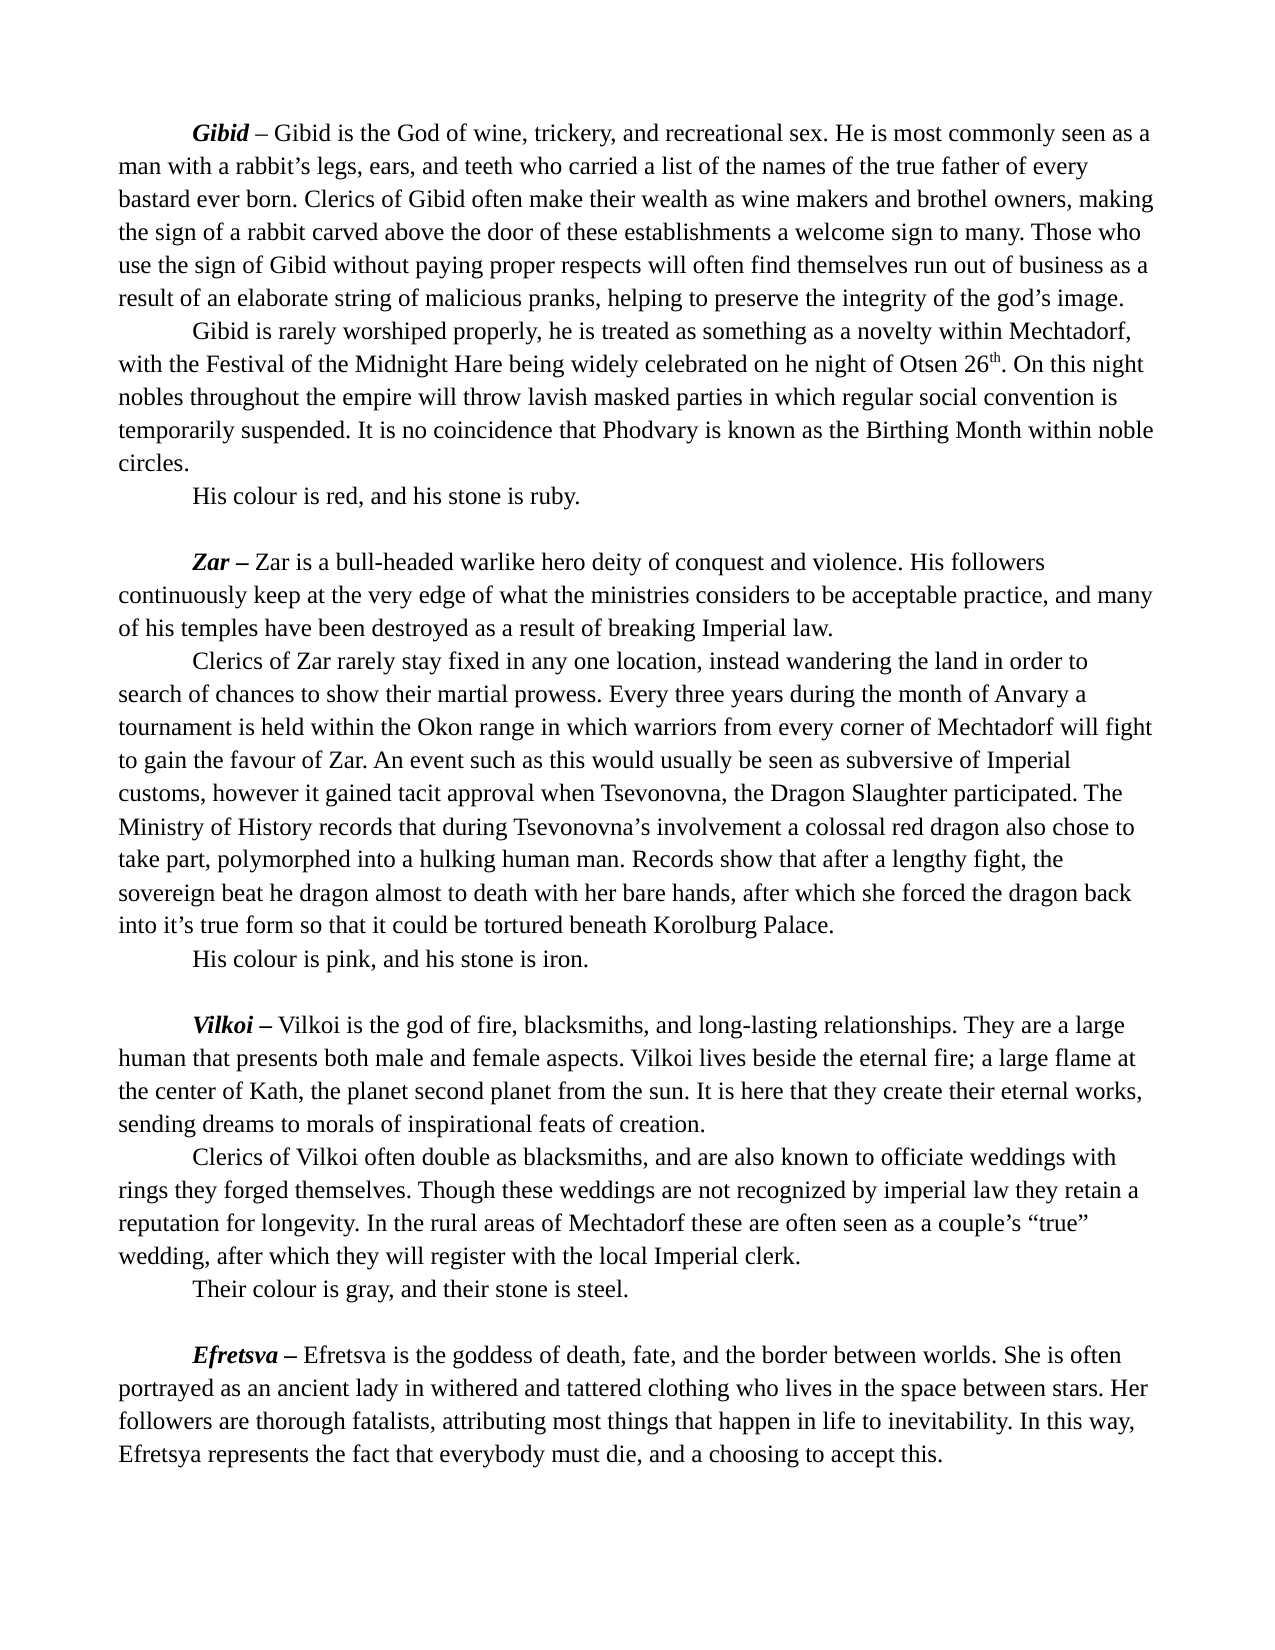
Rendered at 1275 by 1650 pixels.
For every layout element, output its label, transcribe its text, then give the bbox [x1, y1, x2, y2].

text His colour is pink, and his stone is iron. [118, 944, 1157, 972]
text His colour is red, and his stone is ruby. [118, 481, 1157, 510]
text Zar – Zar is a bull-headed warlike hero deity of conquest and violence. His followers continuously keep at the very edge of what the ministries considers to be acceptable practice, and many of his temples have been destroyed as a result of breaking Imperial law. [118, 547, 1157, 642]
text Gibid – Gibid is the God of wine, trickery, and recreational sex. He is most commonly seen as a man with a rabbit’s legs, ears, and teeth who carried a list of the names of the true father of every bastard ever born. Clerics of Gibid often make their wealth as wine makers and brothel owners, making the sign of a rabbit carved above the door of these establishments a welcome sign to many. Those who use the sign of Gibid without paying proper respects will often find themselves run out of business as a result of an elaborate string of malicious pranks, helping to preserve the integrity of the god’s image. [118, 118, 1157, 312]
text Efretsva – Efretsva is the goddess of death, fate, and the border between worlds. She is often portrayed as an ancient lady in withered and tattered clothing who lives in the space between stars. Her followers are thorough fatalists, attributing most things that happen in life to inevitability. In this way, Efretsya represents the fact that everybody must die, and a choosing to accept this. [118, 1340, 1157, 1468]
text Gibid is rarely worshiped properly, he is treated as something as a novelty within Mechtadorf, with the Festival of the Midnight Hare being widely celebrated on he night of Otsen 26th. On this night nobles throughout the empire will throw lavish masked parties in which regular social convention is temporarily suspended. It is no coincidence that Phodvary is known as the Birthing Month within noble circles. [118, 316, 1157, 477]
text Vilkoi – Vilkoi is the god of fire, blacksmiths, and long-lasting relationships. They are a large human that presents both male and female aspects. Vilkoi lives beside the eternal fire; a large flame at the center of Kath, the planet second planet from the sun. It is here that they create their eternal works, sending dreams to morals of inspirational feats of creation. [118, 1010, 1157, 1137]
text Clerics of Zar rarely stay fixed in any one location, instead wandering the land in order to search of chances to show their martial prowess. Every three years during the month of Anvary a tournament is held within the Okon range in which warriors from every corner of Mechtadorf will fight to gain the favour of Zar. An event such as this would usually be seen as subversive of Imperial customs, however it gained tacit approval when Tsevonovna, the Dragon Slaughter participated. The Ministry of History records that during Tsevonovna’s involvement a colossal red dragon also chose to take part, polymorphed into a hulking human man. Records show that after a lengthy fight, the sovereign beat he dragon almost to death with her bare hands, after which she forced the dragon back into it’s true form so that it could be tortured beneath Korolburg Palace. [118, 646, 1157, 939]
text Clerics of Vilkoi often double as blacksmiths, and are also known to officiate weddings with rings they forged themselves. Though these weddings are not recognized by imperial law they retain a reputation for longevity. In the rural areas of Mechtadorf these are often seen as a couple’s “true” wedding, after which they will register with the local Imperial clerk. [118, 1142, 1157, 1269]
text Their colour is gray, and their stone is steel. [118, 1274, 1157, 1303]
